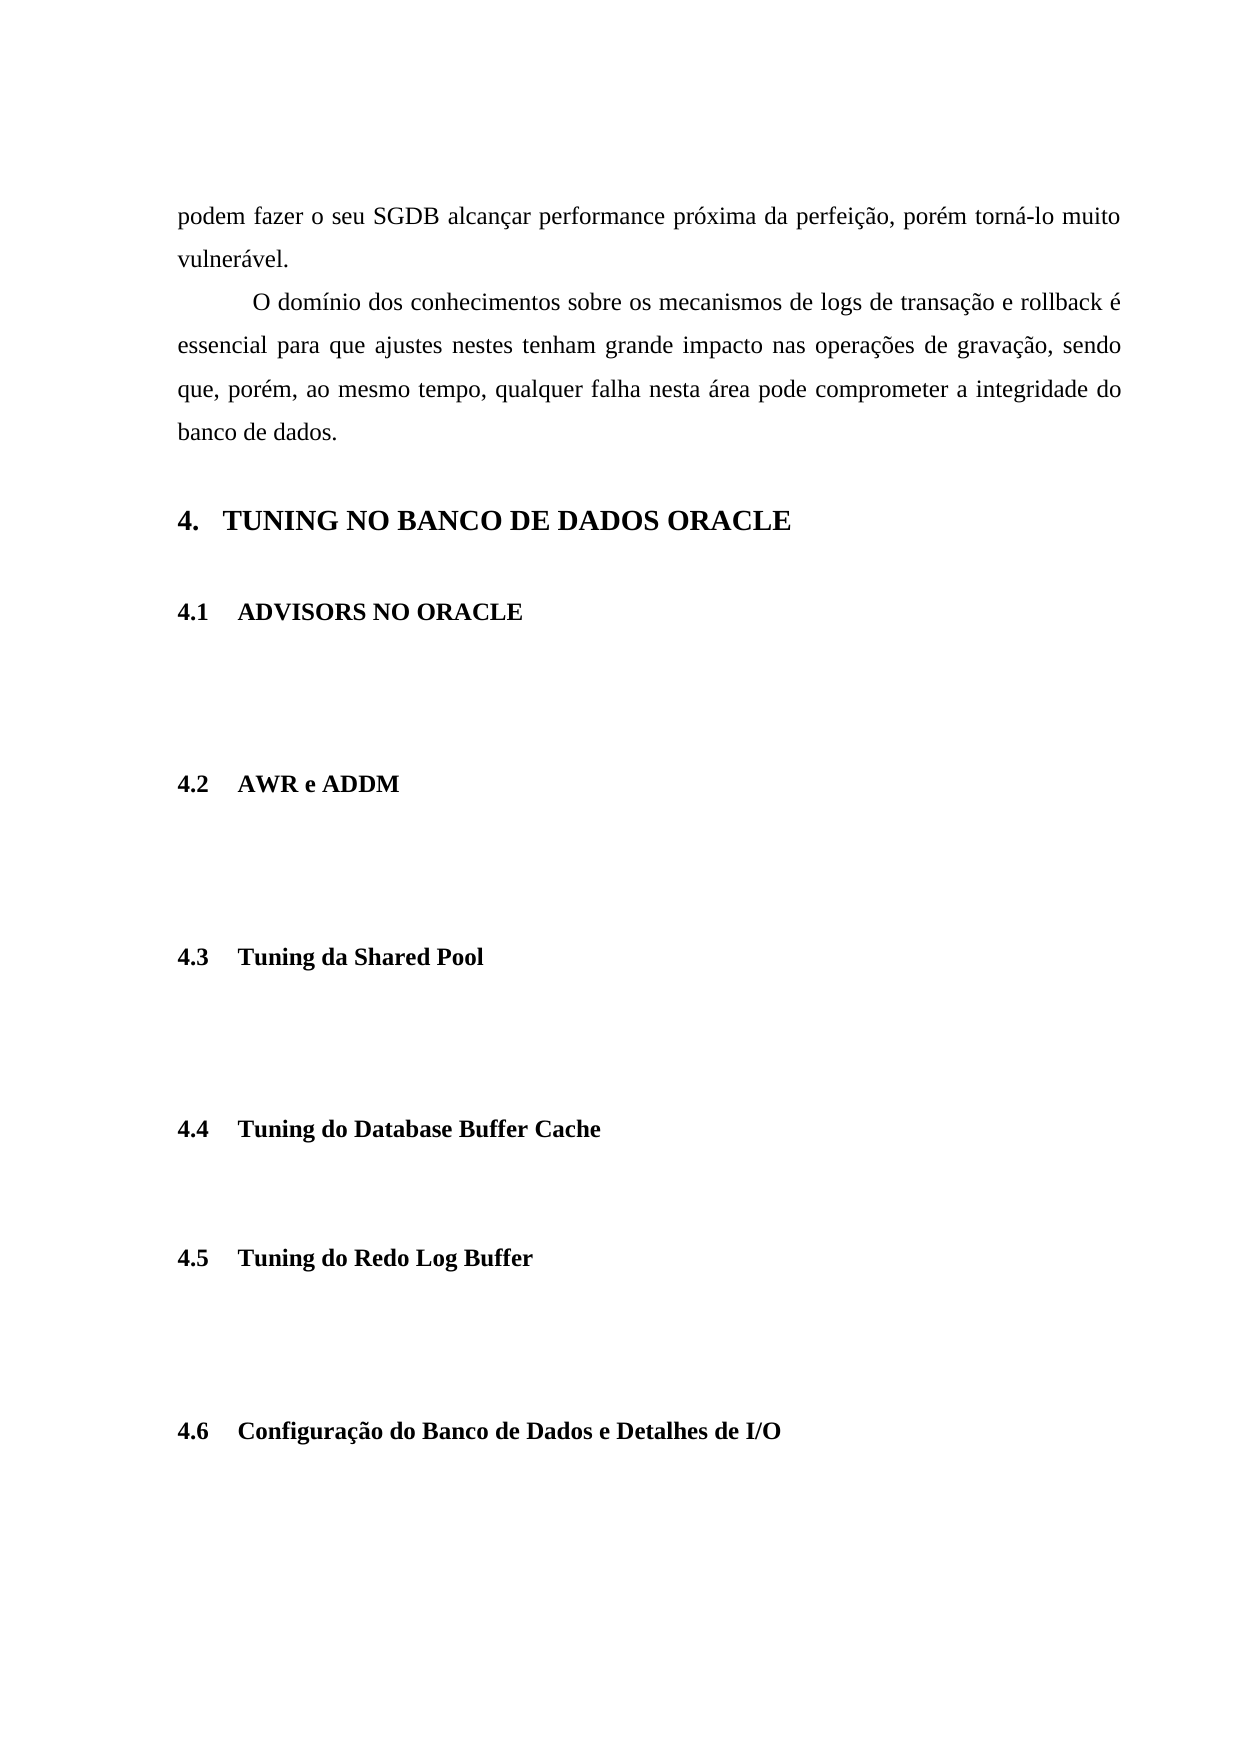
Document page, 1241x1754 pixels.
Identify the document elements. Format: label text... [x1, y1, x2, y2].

text podem fazer o seu SGDB alcançar performance próxima da perfeição, porém torná-lo muito vulnerável. [177, 201, 1122, 273]
subtitle TUNING NO BANCO DE DADOS ORACLE [177, 503, 1122, 537]
subtitle Tuning do Database Buffer Cache [177, 1114, 1122, 1143]
subtitle Configuração do Banco de Dados e Detalhes de I/O [177, 1416, 1122, 1445]
subtitle Tuning da Shared Pool [177, 942, 1122, 970]
subtitle AWR e ADDM [177, 769, 1122, 798]
subtitle ADVISORS NO ORACLE [177, 597, 1122, 625]
subtitle Tuning do Redo Log Buffer [177, 1243, 1122, 1272]
text O domínio dos conhecimentos sobre os mecanismos de logs de transação e rollback é essencial para que ajustes nestes tenham grande impacto nas operações de gravação, sendo que, porém, ao mesmo tempo, qualquer falha nesta área pode comprometer a integridade do banco de dados. [177, 287, 1122, 446]
